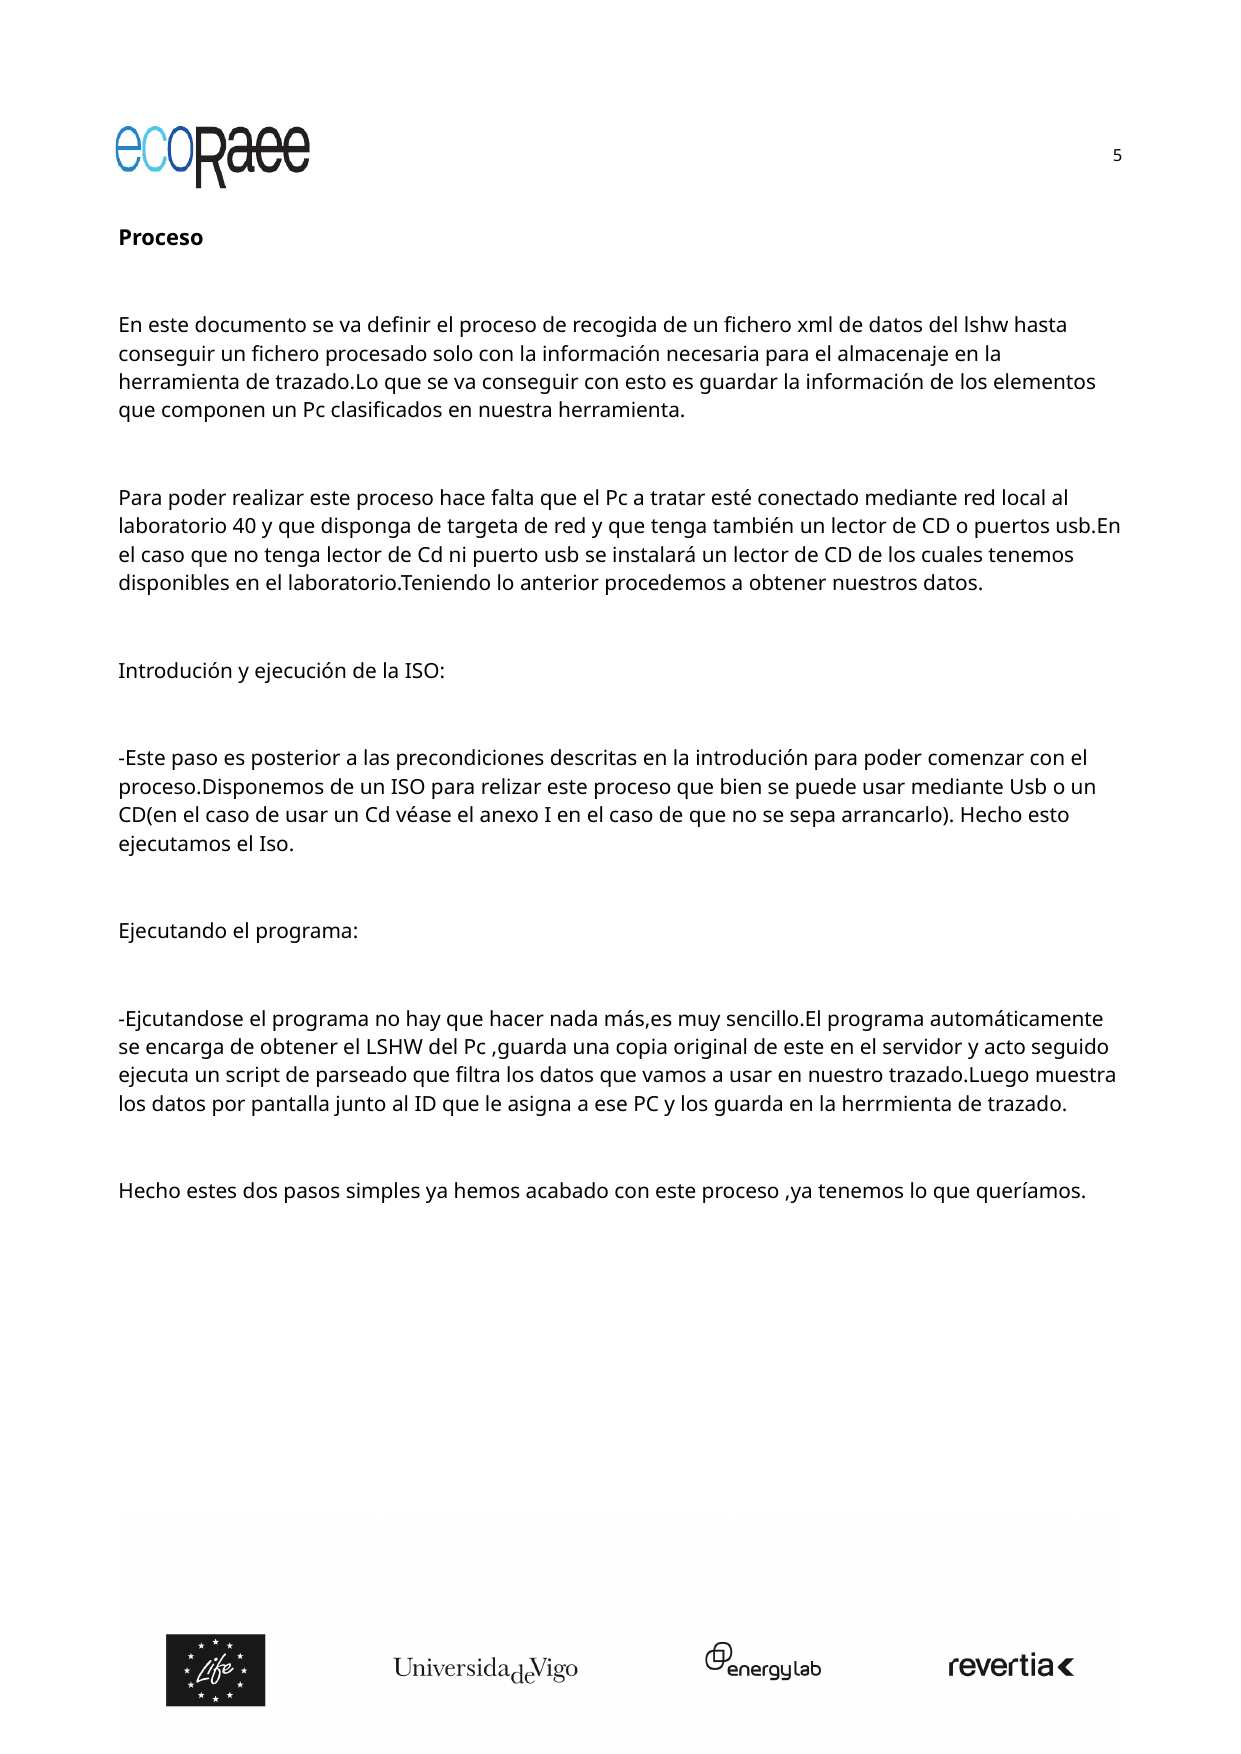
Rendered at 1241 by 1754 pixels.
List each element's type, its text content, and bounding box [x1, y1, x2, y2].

picture [114, 124, 311, 190]
text Para poder realizar este proceso hace falta que el Pc a tratar esté conectado mediante red local al laboratorio 40 y que disponga de targeta de red y que tenga también un lector de CD o puertos usb.En el caso que no tenga lector de Cd ni puerto usb se instalará un lector de CD de los cuales tenemos disponibles en el laboratorio.Teniendo lo anterior procedemos a obtener nuestros datos. [118, 483, 1122, 597]
picture [118, 1514, 1123, 1754]
text -Ejcutandose el programa no hay que hacer nada más,es muy sencillo.El programa automáticamente se encarga de obtener el LSHW del Pc ,guarda una copia original de este en el servidor y acto seguido ejecuta un script de parseado que filtra los datos que vamos a usar en nuestro trazado.Luego muestra los datos por pantalla junto al ID que le asigna a ese PC y los guarda en la herrmienta de trazado. [118, 1004, 1122, 1117]
text Hecho estes dos pasos simples ya hemos acabado con este proceso ,ya tenemos lo que queríamos. [118, 1177, 1122, 1205]
text Proceso [118, 221, 1122, 251]
text -Este paso es posterior a las precondiciones descritas en la introdución para poder comenzar con el proceso.Disponemos de un ISO para relizar este proceso que bien se puede usar mediante Usb o un CD(en el caso de usar un Cd véase el anexo I en el caso de que no se sepa arrancarlo). Hecho esto ejecutamos el Iso. [118, 743, 1122, 857]
text Ejecutando el programa: [118, 916, 1122, 945]
text Introdución y ejecución de la ISO: [118, 656, 1122, 684]
text En este documento se va definir el proceso de recogida de un fichero xml de datos del lshw hasta conseguir un fichero procesado solo con la información necesaria para el almacenaje en la herramienta de trazado.Lo que se va conseguir con esto es guardar la información de los elementos que componen un Pc clasificados en nuestra herramienta. [118, 310, 1122, 424]
